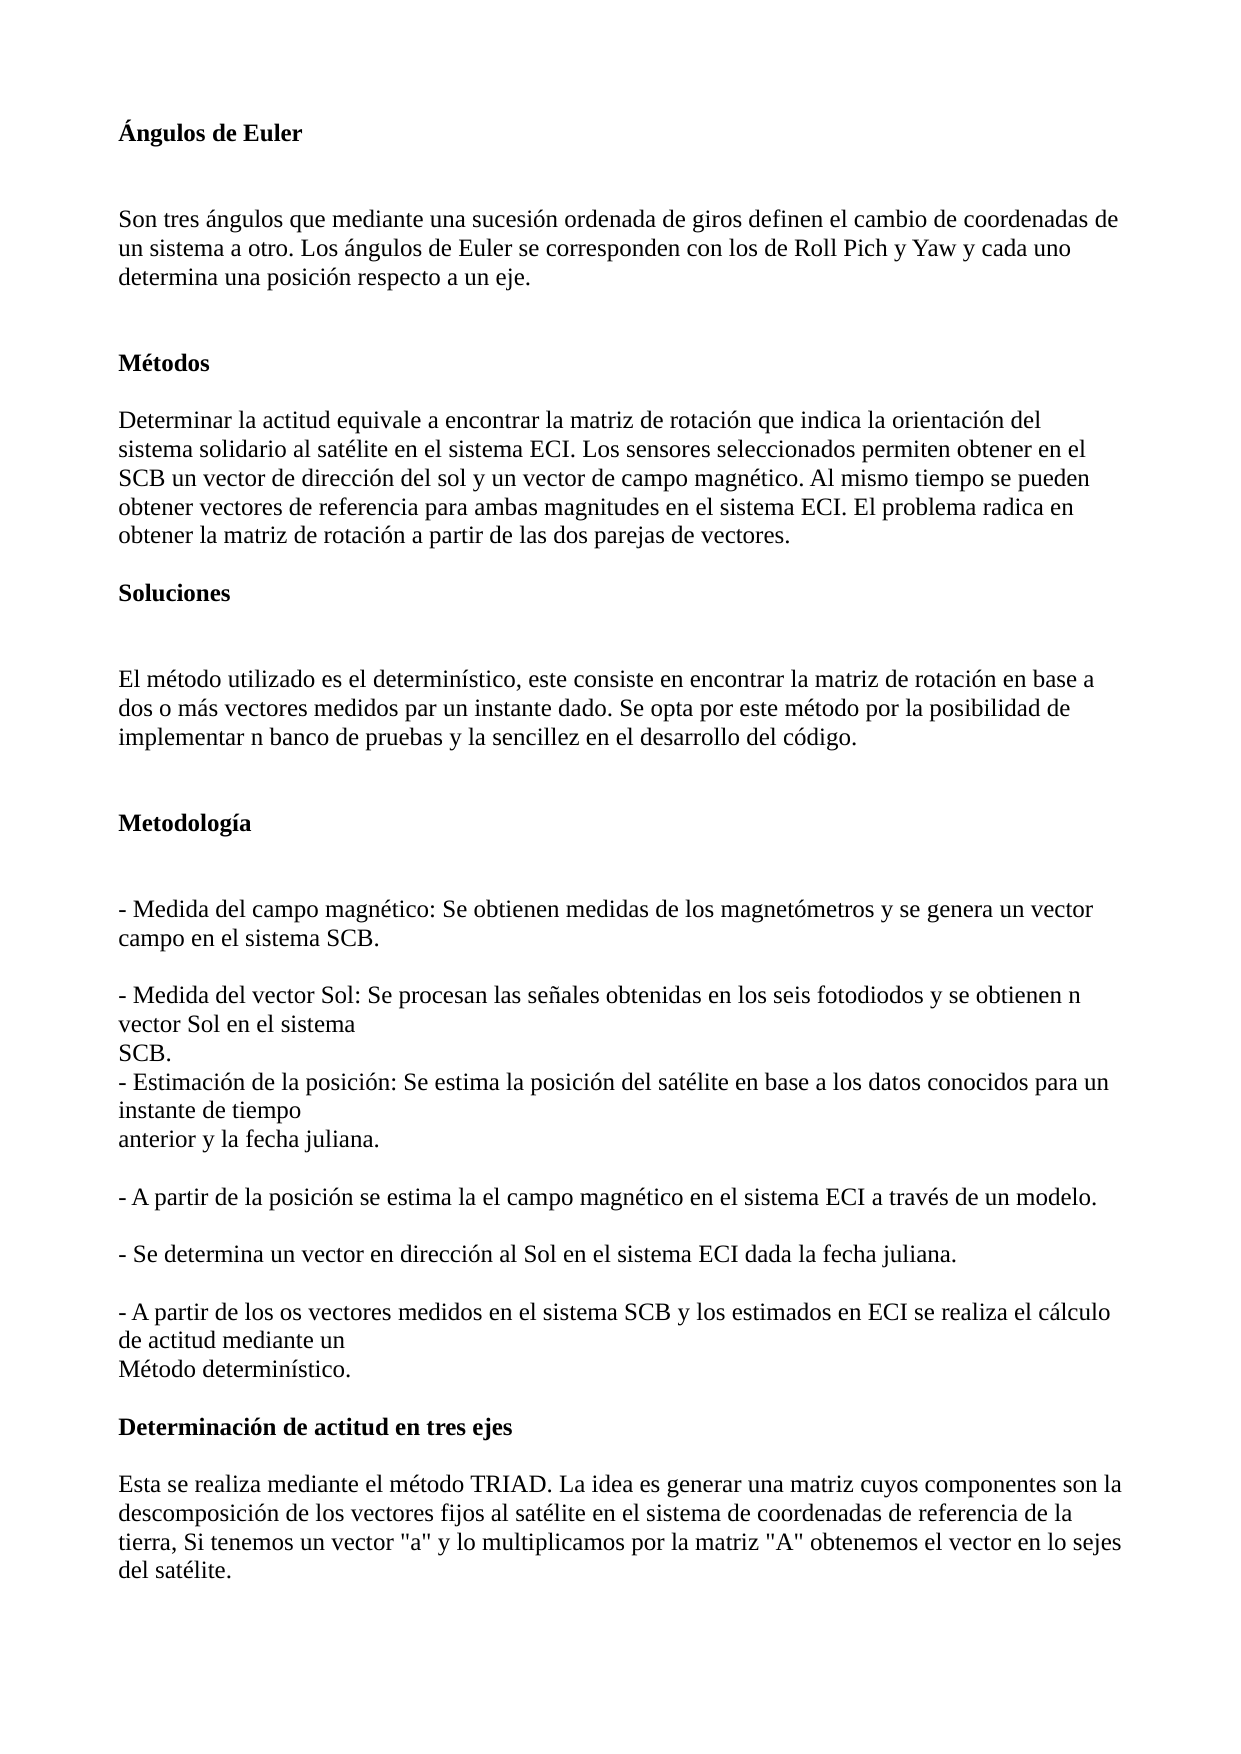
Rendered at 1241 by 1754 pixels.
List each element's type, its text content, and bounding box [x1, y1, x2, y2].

text Métodos [118, 348, 1122, 377]
text - A partir de los os vectores medidos en el sistema SCB y los estimados en ECI se realiza el cálculo de actitud mediante un [118, 1297, 1122, 1354]
text Soluciones [118, 578, 1122, 607]
text - A partir de la posición se estima la el campo magnético en el sistema ECI a través de un modelo. [118, 1182, 1122, 1211]
text Metodología [118, 808, 1122, 837]
text El método utilizado es el determinístico, este consiste en encontrar la matriz de rotación en base a dos o más vectores medidos par un instante dado. Se opta por este método por la posibilidad de implementar n banco de pruebas y la sencillez en el desarrollo del código. [118, 664, 1122, 751]
text Determinación de actitud en tres ejes [118, 1412, 1122, 1441]
text Determinar la actitud equivale a encontrar la matriz de rotación que indica la orientación del sistema solidario al satélite en el sistema ECI. Los sensores seleccionados permiten obtener en el SCB un vector de dirección del sol y un vector de campo magnético. Al mismo tiempo se pueden obtener vectores de referencia para ambas magnitudes en el sistema ECI. El problema radica en obtener la matriz de rotación a partir de las dos parejas de vectores. [118, 406, 1122, 549]
text Método determinístico. [118, 1354, 1122, 1383]
text SCB. [118, 1038, 1122, 1067]
text - Estimación de la posición: Se estima la posición del satélite en base a los datos conocidos para un instante de tiempo [118, 1067, 1122, 1124]
text anterior y la fecha juliana. [118, 1124, 1122, 1153]
text Son tres ángulos que mediante una sucesión ordenada de giros definen el cambio de coordenadas de un sistema a otro. Los ángulos de Euler se corresponden con los de Roll Pich y Yaw y cada uno determina una posición respecto a un eje. [118, 204, 1122, 291]
text Esta se realiza mediante el método TRIAD. La idea es generar una matriz cuyos componentes son la descomposición de los vectores fijos al satélite en el sistema de coordenadas de referencia de la tierra, Si tenemos un vector "a" y lo multiplicamos por la matriz "A" obtenemos el vector en lo sejes del satélite. [118, 1469, 1122, 1584]
text - Medida del vector Sol: Se procesan las señales obtenidas en los seis fotodiodos y se obtienen n vector Sol en el sistema [118, 981, 1122, 1038]
text Ángulos de Euler [118, 118, 1122, 147]
text - Se determina un vector en dirección al Sol en el sistema ECI dada la fecha juliana. [118, 1239, 1122, 1268]
text - Medida del campo magnético: Se obtienen medidas de los magnetómetros y se genera un vector campo en el sistema SCB. [118, 894, 1122, 952]
